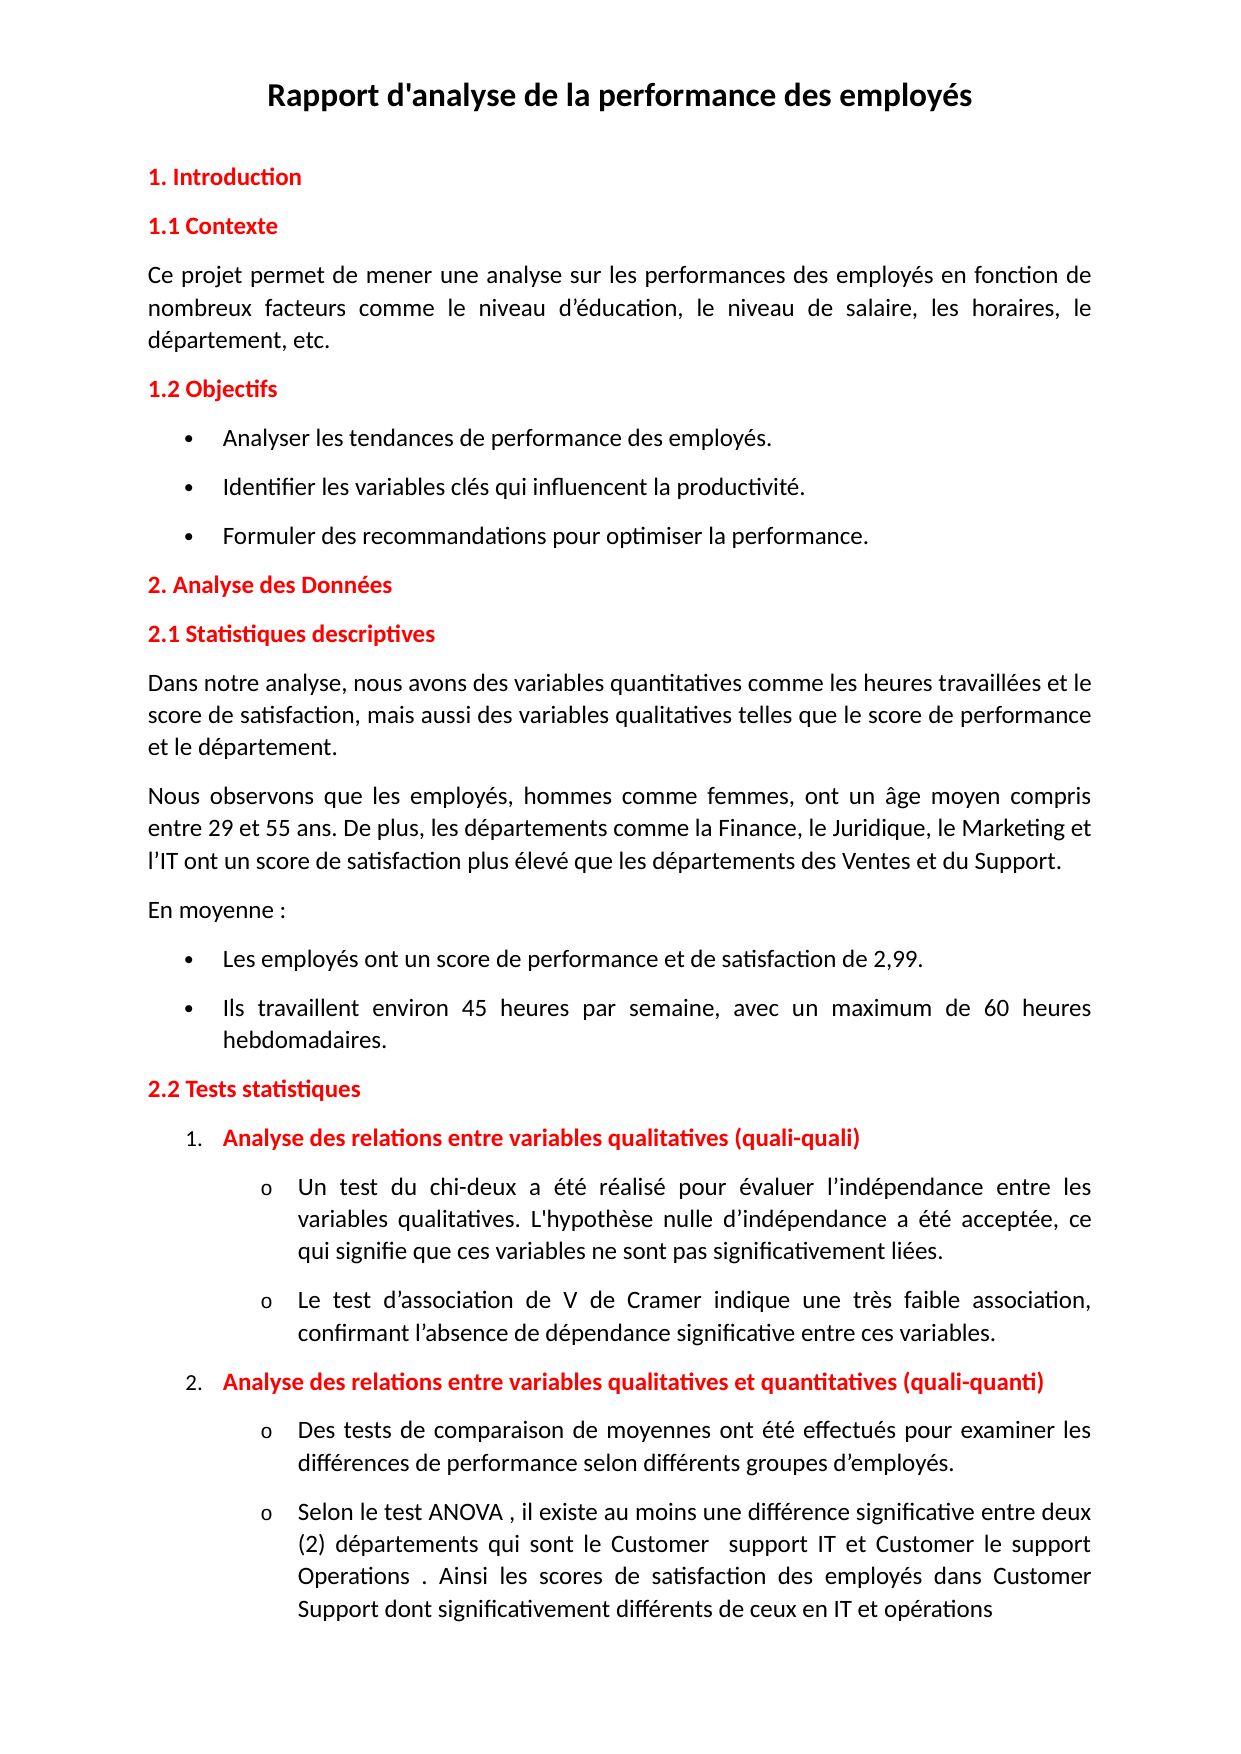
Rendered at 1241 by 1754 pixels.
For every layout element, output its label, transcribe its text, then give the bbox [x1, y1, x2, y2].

text 2.2 Tests statistiques [148, 1073, 1093, 1103]
list Les employés ont un score de performance et de satisfaction de 2,99. [185, 943, 1093, 973]
list Le test d’association de V de Cramer indique une très faible association, confirmant l’absence de dépendance significative entre ces variables. [260, 1284, 1093, 1347]
text 2. Analyse des Données [148, 569, 1093, 599]
list Analyse des relations entre variables qualitatives et quantitatives (quali-quanti) [185, 1366, 1093, 1396]
text Ce projet permet de mener une analyse sur les performances des employés en fonction de nombreux facteurs comme le niveau d’éducation, le niveau de salaire, les horaires, le département, etc. [148, 259, 1093, 354]
list Un test du chi-deux a été réalisé pour évaluer l’indépendance entre les variables qualitatives. L'hypothèse nulle d’indépendance a été acceptée, ce qui signifie que ces variables ne sont pas significativement liées. [260, 1171, 1093, 1266]
text 1. Introduction [148, 162, 1093, 192]
list Formuler des recommandations pour optimiser la performance. [185, 520, 1093, 550]
list Selon le test ANOVA , il existe au moins une différence significative entre deux (2) départements qui sont le Customer support IT et Customer le support Operations . Ainsi les scores de satisfaction des employés dans Customer Support dont significativement différents de ceux en IT et opérations [260, 1496, 1093, 1623]
list Des tests de comparaison de moyennes ont été effectués pour examiner les différences de performance selon différents groupes d’employés. [260, 1415, 1093, 1477]
list Identifier les variables clés qui influencent la productivité. [185, 471, 1093, 501]
list Analyse des relations entre variables qualitatives (quali-quali) [185, 1122, 1093, 1152]
text Dans notre analyse, nous avons des variables quantitatives comme les heures travaillées et le score de satisfaction, mais aussi des variables qualitatives telles que le score de performance et le département. [148, 667, 1093, 762]
text Nous observons que les employés, hommes comme femmes, ont un âge moyen compris entre 29 et 55 ans. De plus, les départements comme la Finance, le Juridique, le Marketing et l’IT ont un score de satisfaction plus élevé que les départements des Ventes et du Support. [148, 780, 1093, 875]
text 1.2 Objectifs [148, 373, 1093, 403]
list Analyser les tendances de performance des employés. [185, 422, 1093, 452]
list Ils travaillent environ 45 heures par semaine, avec un maximum de 60 heures hebdomadaires. [185, 992, 1093, 1054]
text En moyenne : [148, 894, 1093, 924]
text 2.1 Statistiques descriptives [148, 618, 1093, 648]
text 1.1 Contexte [148, 211, 1093, 241]
